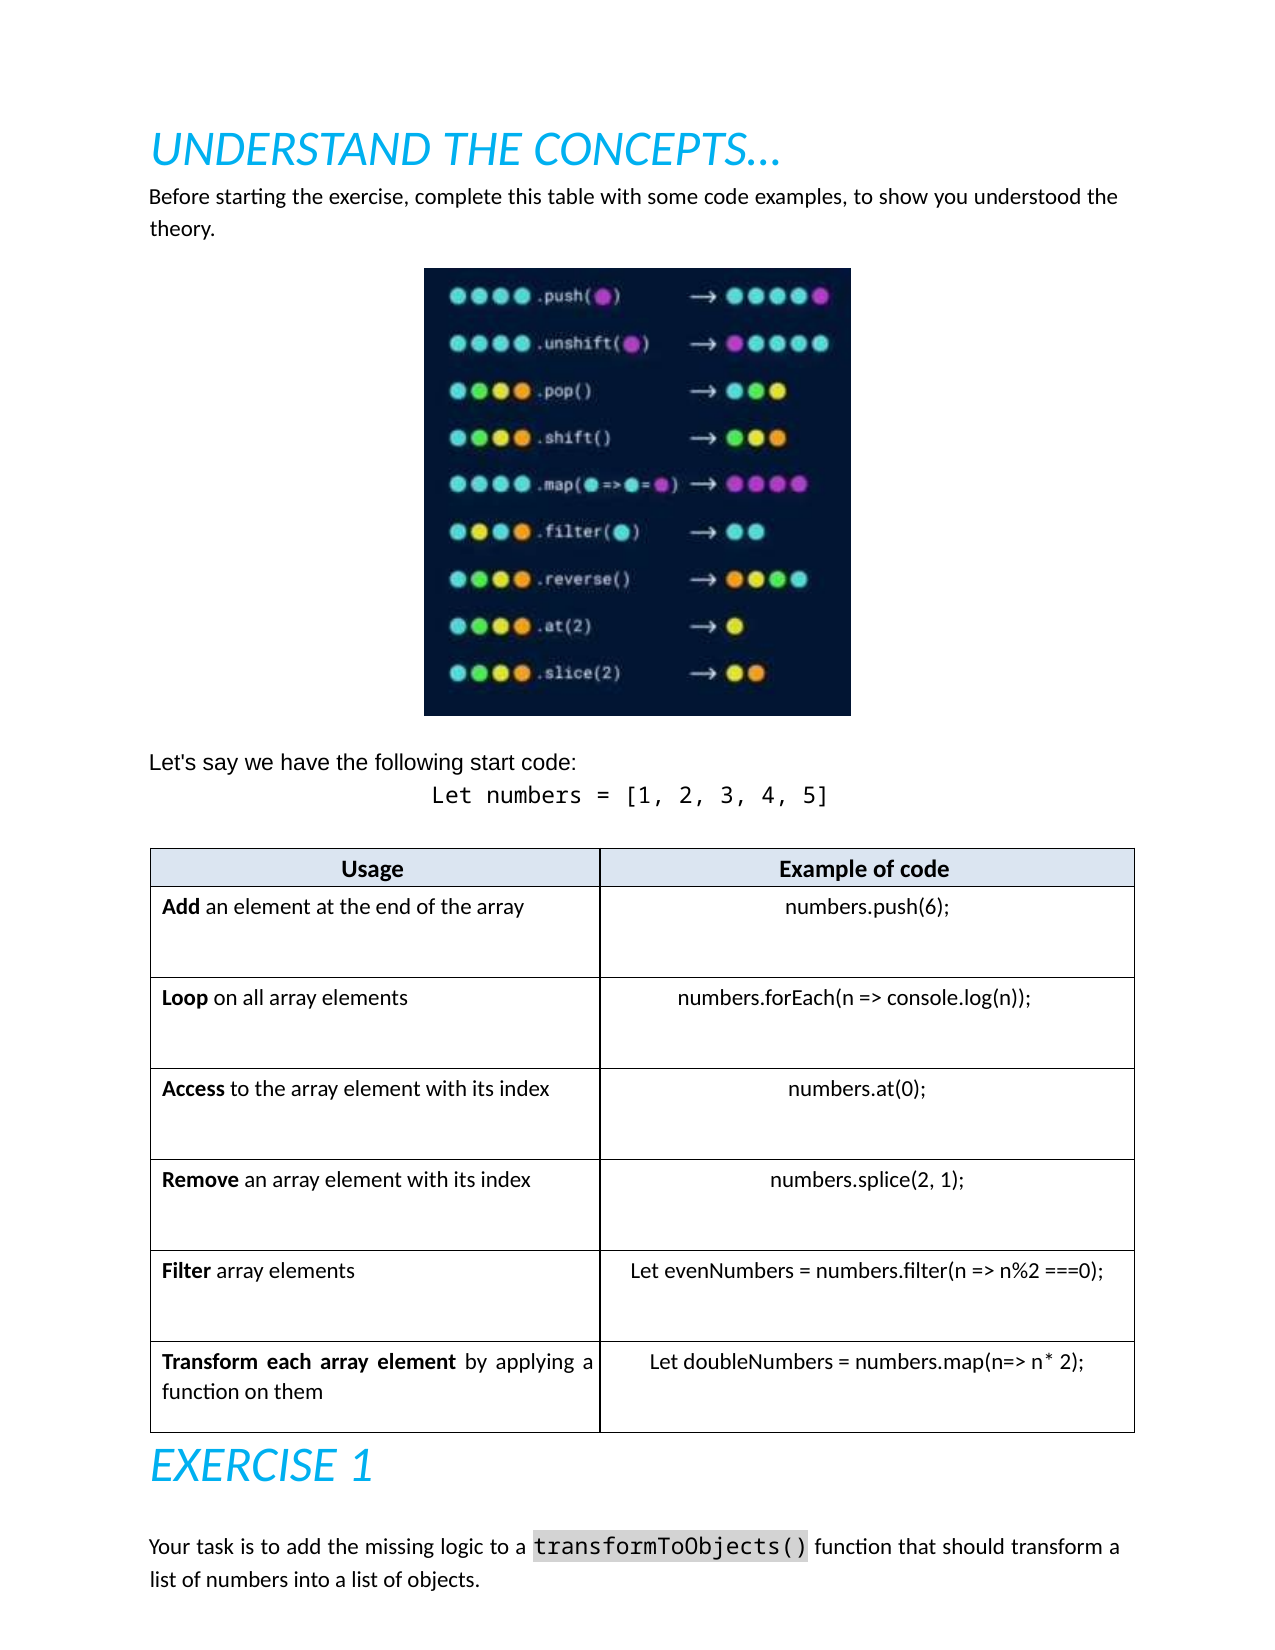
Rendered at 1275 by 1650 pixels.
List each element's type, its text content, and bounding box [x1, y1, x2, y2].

table_cell Let evenNumbers = numbers.filter(n => n%2 ===0); [601, 1251, 1134, 1341]
text Before starting the exercise, complete this table with some code examples, to show you understood the theory. [148, 182, 1120, 242]
table_cell Let doubleNumbers = numbers.map(n=> n* 2); [601, 1342, 1134, 1432]
text Let numbers = [1, 2, 3, 4, 5] [155, 779, 1120, 810]
table_header Example of code [601, 849, 1134, 886]
table_cell numbers.push(6); [601, 887, 1134, 977]
table_cell Loop on all array elements [151, 978, 599, 1068]
table_cell Add an element at the end of the array [151, 887, 599, 977]
table_header Usage [151, 849, 599, 886]
subtitle EXERCISE 1 [149, 1433, 1120, 1494]
text Your task is to add the missing logic to a transformToObjects() function that should transform a list of numbers into a list of objects. [148, 1530, 1120, 1593]
table_cell numbers.splice(2, 1); [601, 1160, 1134, 1250]
table_cell numbers.at(0); [601, 1069, 1134, 1159]
table_cell Remove an array element with its index [151, 1160, 599, 1250]
subtitle UNDERSTAND THE CONCEPTS… [150, 117, 1120, 178]
table_cell Transform each array element by applying a function on them [151, 1342, 599, 1432]
table_cell Access to the array element with its index [151, 1069, 599, 1159]
table_cell Filter array elements [151, 1251, 599, 1341]
table_cell numbers.forEach(n => console.log(n)); [601, 978, 1134, 1068]
text Let's say we have the following start code: [148, 749, 1120, 776]
